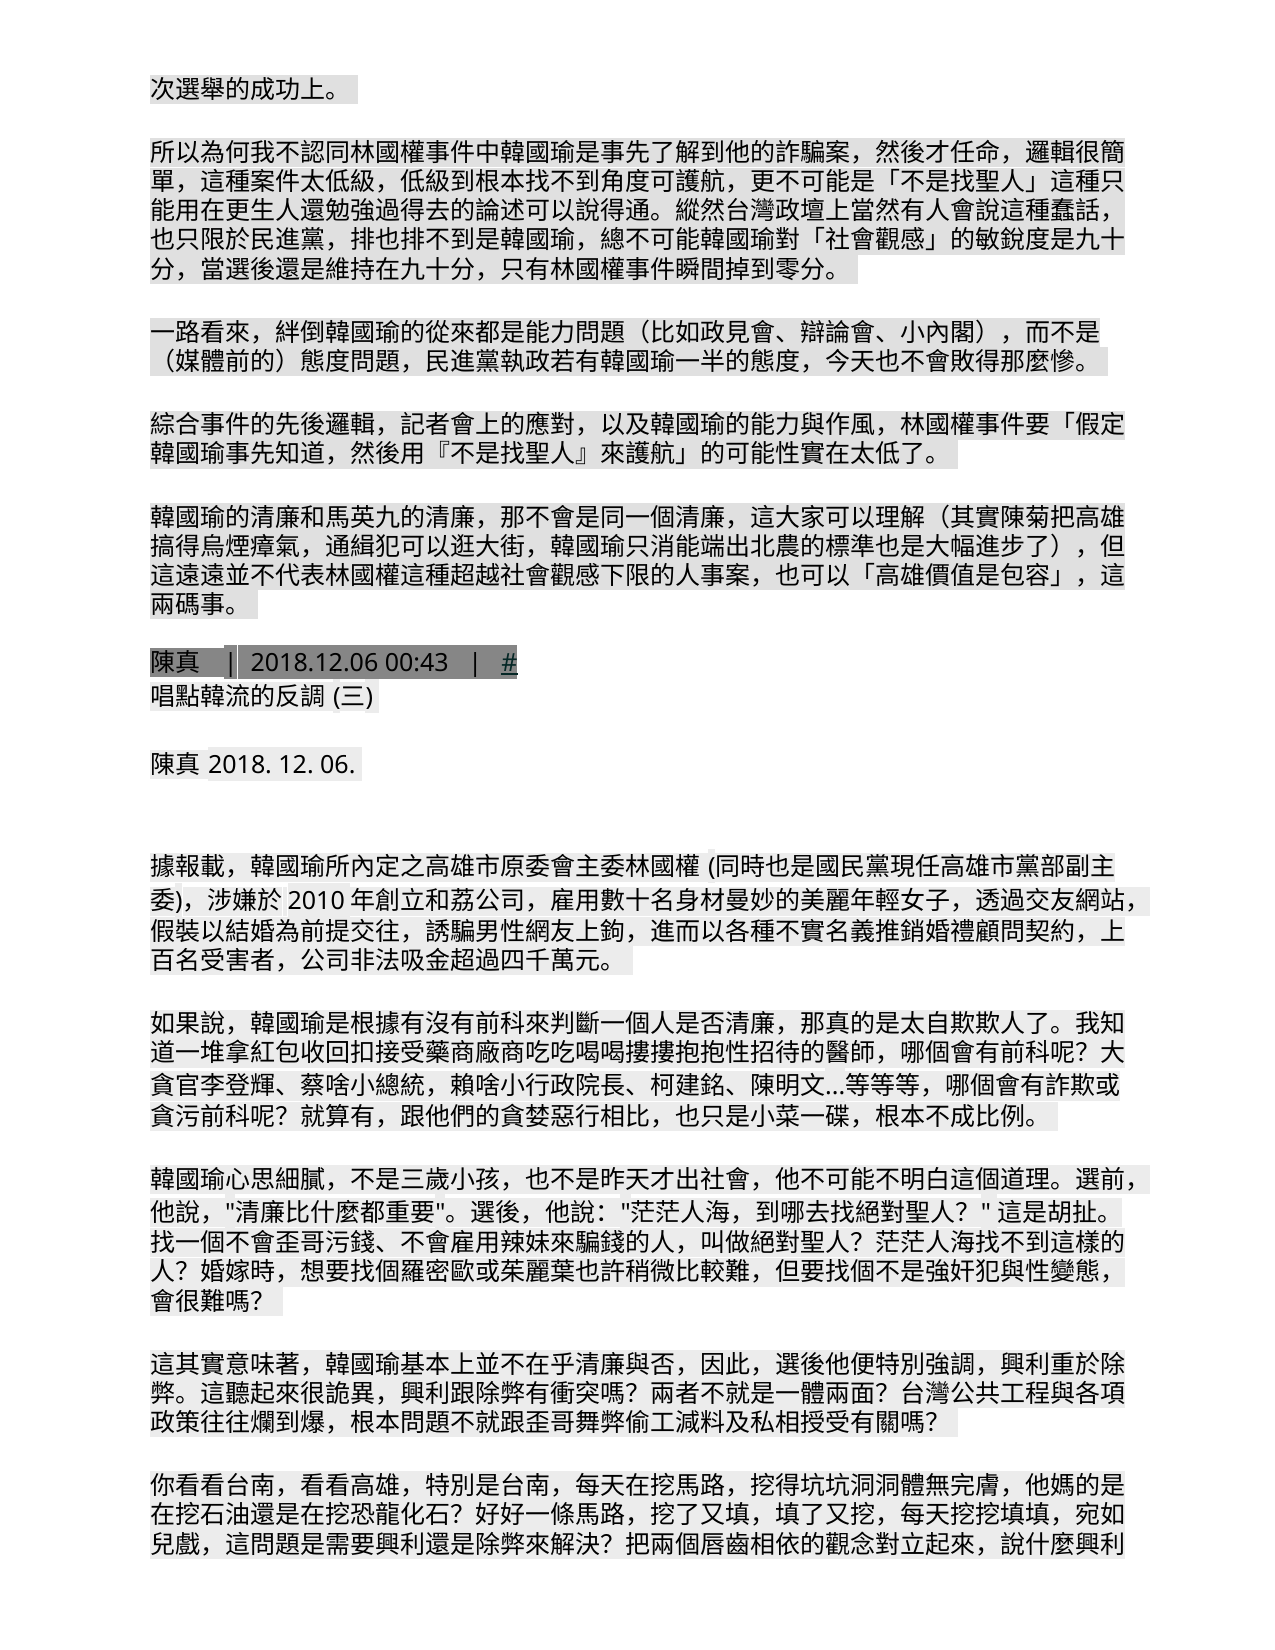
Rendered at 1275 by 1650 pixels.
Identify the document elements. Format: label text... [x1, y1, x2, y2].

text 陳真 | 2018.12.06 00:43 | # [150, 644, 1125, 679]
text 唱點韓流的反調 (三) 陳真 2018. 12. 06. 據報載，韓國瑜所內定之高雄市原委會主委林國權 (同時也是國民黨現任高雄市黨部副主委)，涉嫌於2010年創立和荔公司，雇用數十名身材曼妙的美麗年輕女子，透過交友網站，假裝以結婚為前提交往，誘騙男性網友上鉤，進而以各種不實名義推銷婚禮顧問契約，上百名受害者，公司非法吸金超過四千萬元。 如果說，韓國瑜是根據有沒有前科來判斷一個人是否清廉，那真的是太自欺欺人了。我知道一堆拿紅包收回扣接受藥商廠商吃吃喝喝摟摟抱抱性招待的醫師，哪個會有前科呢？大貪官李登輝、蔡啥小總統，賴啥小行政院長、柯建銘、陳明文...等等等，哪個會有詐欺或貪污前科呢？就算有，跟他們的貪婪惡行相比，也只是小菜一碟，根本不成比例。 韓國瑜心思細膩，不是三歲小孩，也不是昨天才出社會，他不可能不明白這個道理。選前，他說，"清廉比什麼都重要"。選後，他說："茫茫人海，到哪去找絕對聖人？" 這是胡扯。找一個不會歪哥污錢、不會雇用辣妹來騙錢的人，叫做絕對聖人？茫茫人海找不到這樣的人？婚嫁時，想要找個羅密歐或茱麗葉也許稍微比較難，但要找個不是強奸犯與性變態，會很難嗎？ 這其實意味著，韓國瑜基本上並不在乎清廉與否，因此，選後他便特別強調，興利重於除弊。這聽起來很詭異，興利跟除弊有衝突嗎？兩者不就是一體兩面？台灣公共工程與各項政策往往爛到爆，根本問題不就跟歪哥舞弊偷工減料及私相授受有關嗎？ 你看看台南，看看高雄，特別是台南，每天在挖馬路，挖得坑坑洞洞體無完膚，他媽的是在挖石油還是在挖恐龍化石？好好一條馬路，挖了又填，填了又挖，每天挖挖填填，宛如兒戲，這問題是需要興利還是除弊來解決？把兩個唇齒相依的觀念對立起來，說什麼興利重於除弊，實在很莫名其妙，那就好像說大便重於小便一樣荒唐。 當然，我們也不是三歲小孩，不是今天才出社會，對於韓國瑜是否重視清廉，跟他任命那位涉嫌靠辣妹詐騙錢財的人無關。因為，那樣一種犯行，對於稍懂政治現實的人來說，根本就是小兒科，太樸素了，撈錢竟然還得撈得這麼辛苦。韓國瑜是政治老鳥，更不可能如此天真浪漫。我個人相信韓之操守，但我並不相信他對於清廉的重視。 這回選舉，韓選前與陳其邁達成協議，互不攻擊家人。韓說這是一場乾淨的選舉。這也是胡扯。選舉又不是選美，只要有憑有據，為何不能攻擊對手及其所屬派系之胡作非為？只要言之成理，為何不能批評對手的政見？檢驗一個政治人物的種種人脈、金脈與政治行徑之來龍去脈，難道不就是最基本的民主功課？ 但韓、陳雙方竟迅速達成互不攻擊條約。原因無它。原因就是雙方所屬派系與家人及金脈人脈，一旦遭受檢驗，將不堪聞問。陳其邁的部份，他父親陳哲男過去屬國民黨集思會，是李登輝親信，後來變成扁家族貪污集團的操盤手兼司法黃牛，眾所皆知，略過不表。當然，陳其邁父親的事，不能直接轉嫁在他身上，不過，人脈金脈基本上是不太會變動的。 韓國瑜家族相對單純許多，但他太太李佳芬卻出身雲林西螺鎮政治世家，父親李日貴早年經營砂石業，在地方上呼風喚雨，並擔任三屆雲林縣議員，後來換李佳芬接手，又繼續當了三屆 (並曾任雲林縣議會國民黨黨團總召)之後，現在又換她弟弟來當，一家人掌握雲林縣議會席次居然長達三十年。 我很難相信這樣一種政商背景在台灣地方政治生態中能夠不必沾黑惹白，卻能出污泥而不染。事實上，李佳芬的父親，也就是韓國瑜的丈人李日貴，就曾收賄被判刑定讞，行賄者就是韓國瑜的 "老大"，也就是當時準備競選議長的張榮味。 關於張榮味及其家族勢力，極其複雜，猶如八爪章魚般盤根錯結，深入農、漁、商與金融等等。若真要談，恐怕得寫成一本數千頁鉅著，方能細述台灣政治山頭與地方派系之如何實質掌控台灣社會。簡單說，張榮味就是雲林王，是雲林的 "顏清標"，當過雲林縣長，十多年前曾因案棄職逃亡數月，遭到通緝，後來在街頭被警方圍捕歸案。 一年多前，韓國瑜擔任國民黨高雄市黨部主委。交接典禮時，張榮味還特地南下親臨現場致詞；目前正在坐牢，罪名收賄，判刑八年。雖在牢中，雲林政治人事種種及整個台灣的農會、漁會及農田水利會全國聯合會等等等，基本上都還是歸他管，而且還涉及金融 (合庫金控、土銀) 與商業組織等等，勢力之龐大，難以想像。 而韓國瑜之所以能夠在他對於農產品一無所知的狀況下便能當上北農總經理，就是柯文哲口中這位 "黑道大哥" 張榮味所指派；就如柯所說，韓國瑜只是這位大哥手下的一個 "小弟"。不過，這位小弟似乎相當能獲得大哥的賞識。 據張家班成員指出，張榮味擔任雲林縣長時，曾打算邀請韓國瑜擔任副縣長。2016年，更是把北農總經理這個重要關鍵職位交給韓國瑜，強勢力保。很難想像一個稍微具有一點道德潔癖的人，如何可能在這樣一種包山包海宛如黑金帝國的地方政治山頭勢力中立足，更不用說受到大哥的賞識。 韓這回的選舉，高雄王--王金平幫了大忙，這當然也是要雙方派系由 "大人" 出面來喬才喬得通。另一方面，韓國瑜不但效忠張榮味勢力，而且還跑到彰化助選，力挺彰化的謝典霖家族。那又是另一個同樣呼風喚雨的政治幫派。 簡單說，在某個也許不算太誇大的意義上，韓流所及之處，其實就是舊國民黨地方黑金勢力的一種重新崛起。我們之所以支持韓，並不是因為認同這樣一種山頭政治，而是因為人渣黨式的掠奪似乎更為全面，更恐怖，更骯髒，更加肆無忌憚，並使得人民更痛苦。所謂改革者，居然比被改革者還更加貪婪無恥，無法無天。原來，我們奮鬥了這麼多年，無數血淚，最後卻只是又回到叢林社會的某個原點。 我相信韓國瑜的為人，但我不相信他能完全抵抗其所屬派系及相關地方山頭的需索無度。至於台中盧秀燕那邊的派系勢力，那就更加猖狂與肆無忌憚了，令人瞠目結舌。台灣所謂民主選舉，在這層內政意義上，幾乎可以說就是一場黑色笑話，看是要上刀山或下油鍋，二選一。但我們終究並不是在內政上做出選擇，而是在兩岸問題乃至中美議題上做出某種微不足道的判斷，而這判斷本身，卻紮紮實實將會影響到這個島嶼的長久未來。 [150, 679, 1125, 1559]
text 次選舉的成功上。 所以為何我不認同林國權事件中韓國瑜是事先了解到他的詐騙案，然後才任命，邏輯很簡單，這種案件太低級，低級到根本找不到角度可護航，更不可能是「不是找聖人」這種只能用在更生人還勉強過得去的論述可以說得通。縱然台灣政壇上當然有人會說這種蠢話，也只限於民進黨，排也排不到是韓國瑜，總不可能韓國瑜對「社會觀感」的敏銳度是九十分，當選後還是維持在九十分，只有林國權事件瞬間掉到零分。 一路看來，絆倒韓國瑜的從來都是能力問題（比如政見會、辯論會、小內閣），而不是（媒體前的）態度問題，民進黨執政若有韓國瑜一半的態度，今天也不會敗得那麼慘。 綜合事件的先後邏輯，記者會上的應對，以及韓國瑜的能力與作風，林國權事件要「假定韓國瑜事先知道，然後用『不是找聖人』來護航」的可能性實在太低了。 韓國瑜的清廉和馬英九的清廉，那不會是同一個清廉，這大家可以理解（其實陳菊把高雄搞得烏煙瘴氣，通緝犯可以逛大街，韓國瑜只消能端出北農的標準也是大幅進步了），但這遠遠並不代表林國權這種超越社會觀感下限的人事案，也可以「高雄價值是包容」，這兩碼事。 [150, 75, 1125, 619]
